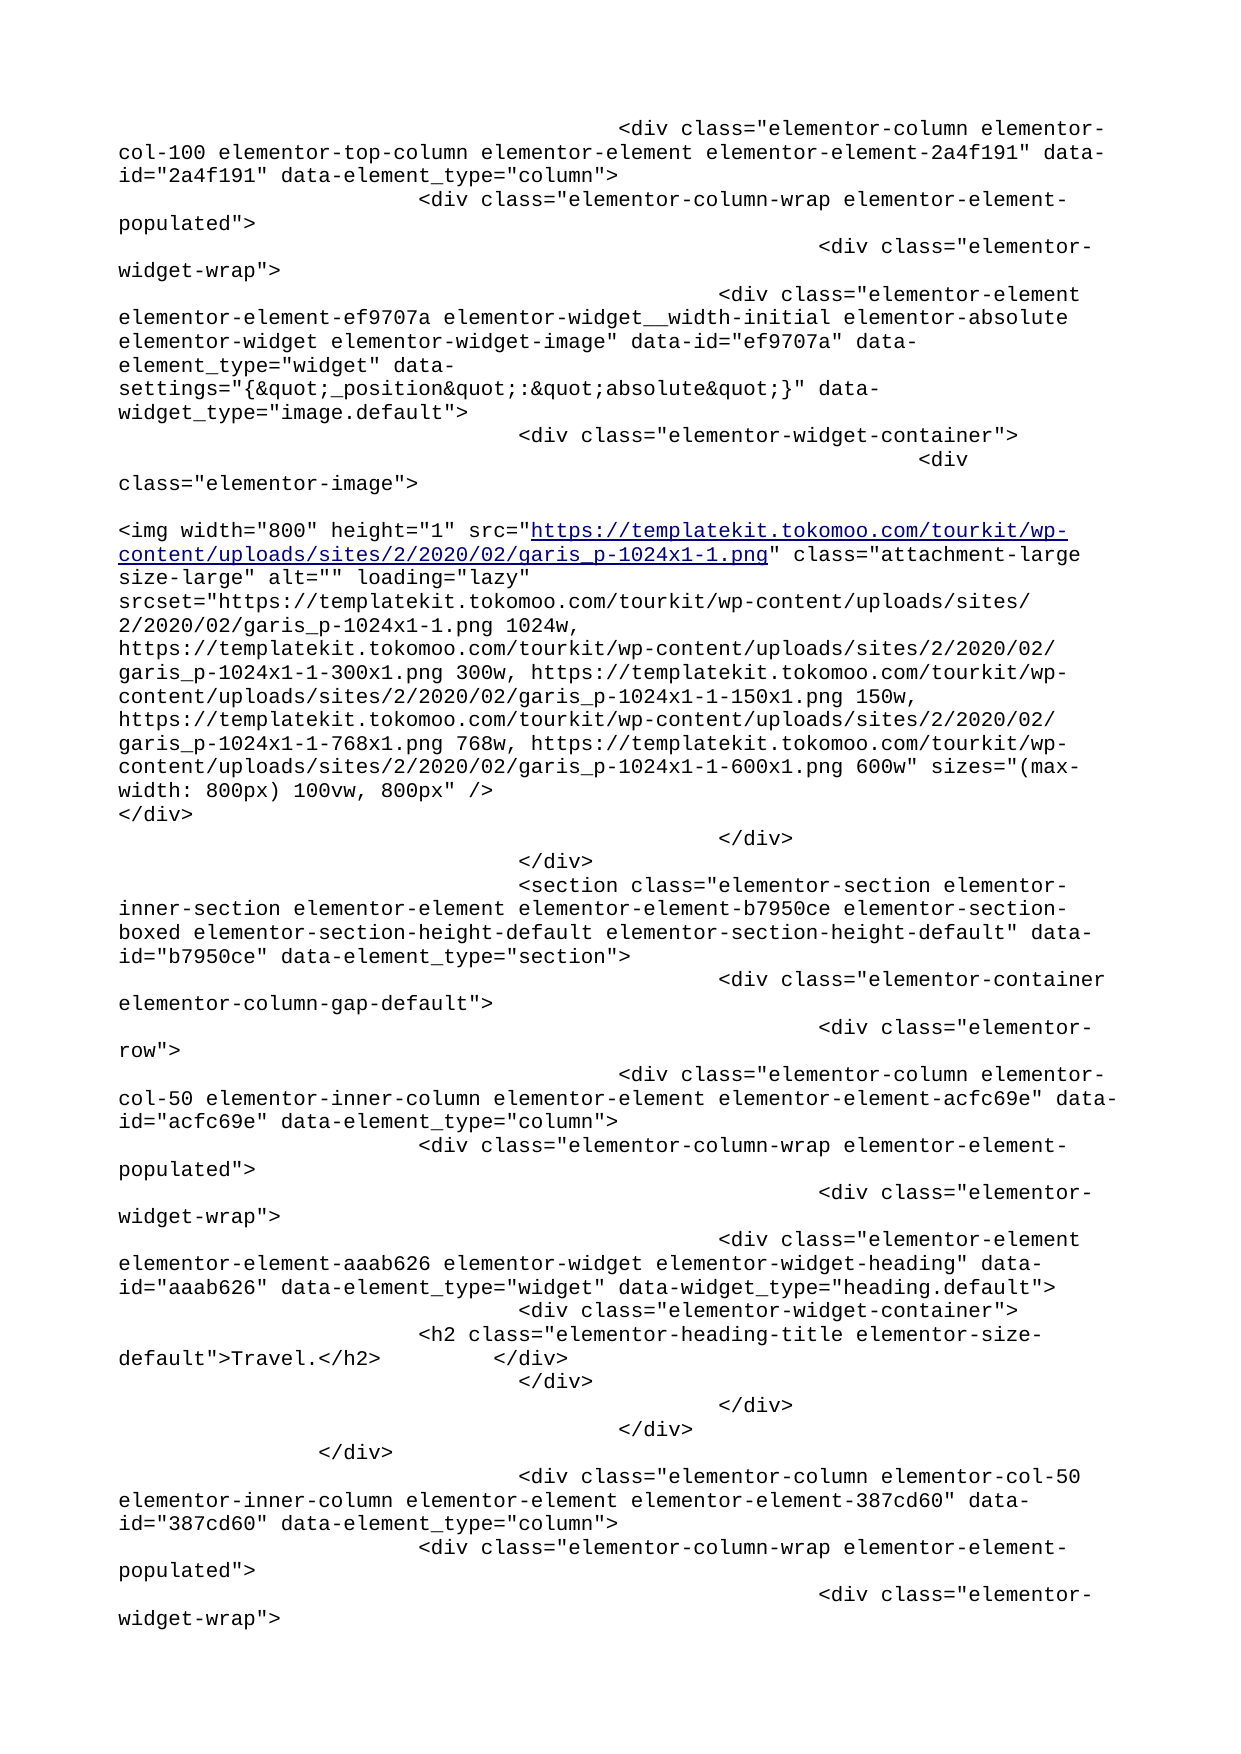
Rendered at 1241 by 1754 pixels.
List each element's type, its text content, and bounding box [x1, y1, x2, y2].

text <div class="elementor-widget-wrap"> [118, 236, 1122, 284]
text </div> [118, 1395, 1122, 1419]
text <div class="elementor-image"> [118, 449, 1122, 496]
text </div> [118, 827, 1122, 851]
text <div class="elementor-column-wrap elementor-element-populated"> [118, 1537, 1122, 1584]
text <div class="elementor-column elementor-col-50 elementor-inner-column elementor-element elementor-element-acfc69e" data-id="acfc69e" data-element_type="column"> [118, 1064, 1122, 1135]
text <div class="elementor-column-wrap elementor-element-populated"> [118, 189, 1122, 236]
text <div class="elementor-widget-wrap"> [118, 1584, 1122, 1631]
text </div> [118, 851, 1122, 875]
text <section class="elementor-section elementor-inner-section elementor-element elementor-element-b7950ce elementor-section-boxed elementor-section-height-default elementor-section-height-default" data-id="b7950ce" data-element_type="section"> [118, 875, 1122, 969]
text <div class="elementor-column elementor-col-100 elementor-top-column elementor-element elementor-element-2a4f191" data-id="2a4f191" data-element_type="column"> [118, 118, 1122, 189]
text <div class="elementor-widget-container"> [118, 1300, 1122, 1324]
text <div class="elementor-column-wrap elementor-element-populated"> [118, 1135, 1122, 1182]
text </div> [118, 1371, 1122, 1395]
text <div class="elementor-widget-wrap"> [118, 1182, 1122, 1229]
text <h2 class="elementor-heading-title elementor-size-default">Travel.</h2> </div> [118, 1324, 1122, 1371]
text <div class="elementor-column elementor-col-50 elementor-inner-column elementor-element elementor-element-387cd60" data-id="387cd60" data-element_type="column"> [118, 1466, 1122, 1537]
text <div class="elementor-row"> [118, 1017, 1122, 1064]
text <div class="elementor-container elementor-column-gap-default"> [118, 969, 1122, 1017]
text </div> [118, 1442, 1122, 1466]
text </div> [118, 1419, 1122, 1442]
text <div class="elementor-widget-container"> [118, 426, 1122, 449]
text <img width="800" height="1" src="https://templatekit.tokomoo.com/tourkit/wp-content/uploads/sites/2/2020/02/garis_p-1024x1-1.png" class="attachment-large size-large" alt="" loading="lazy" srcset="https://templatekit.tokomoo.com/tourkit/wp-content/uploads/sites/2/2020/02/garis_p-1024x1-1.png 1024w, https://templatekit.tokomoo.com/tourkit/wp-content/uploads/sites/2/2020/02/garis_p-1024x1-1-300x1.png 300w, https://templatekit.tokomoo.com/tourkit/wp-content/uploads/sites/2/2020/02/garis_p-1024x1-1-150x1.png 150w, https://templatekit.tokomoo.com/tourkit/wp-content/uploads/sites/2/2020/02/garis_p-1024x1-1-768x1.png 768w, https://templatekit.tokomoo.com/tourkit/wp-content/uploads/sites/2/2020/02/garis_p-1024x1-1-600x1.png 600w" sizes="(max-width: 800px) 100vw, 800px" /> </div> [118, 496, 1122, 827]
text <div class="elementor-element elementor-element-aaab626 elementor-widget elementor-widget-heading" data-id="aaab626" data-element_type="widget" data-widget_type="heading.default"> [118, 1229, 1122, 1300]
text <div class="elementor-element elementor-element-ef9707a elementor-widget__width-initial elementor-absolute elementor-widget elementor-widget-image" data-id="ef9707a" data-element_type="widget" data-settings="{&quot;_position&quot;:&quot;absolute&quot;}" data-widget_type="image.default"> [118, 284, 1122, 426]
